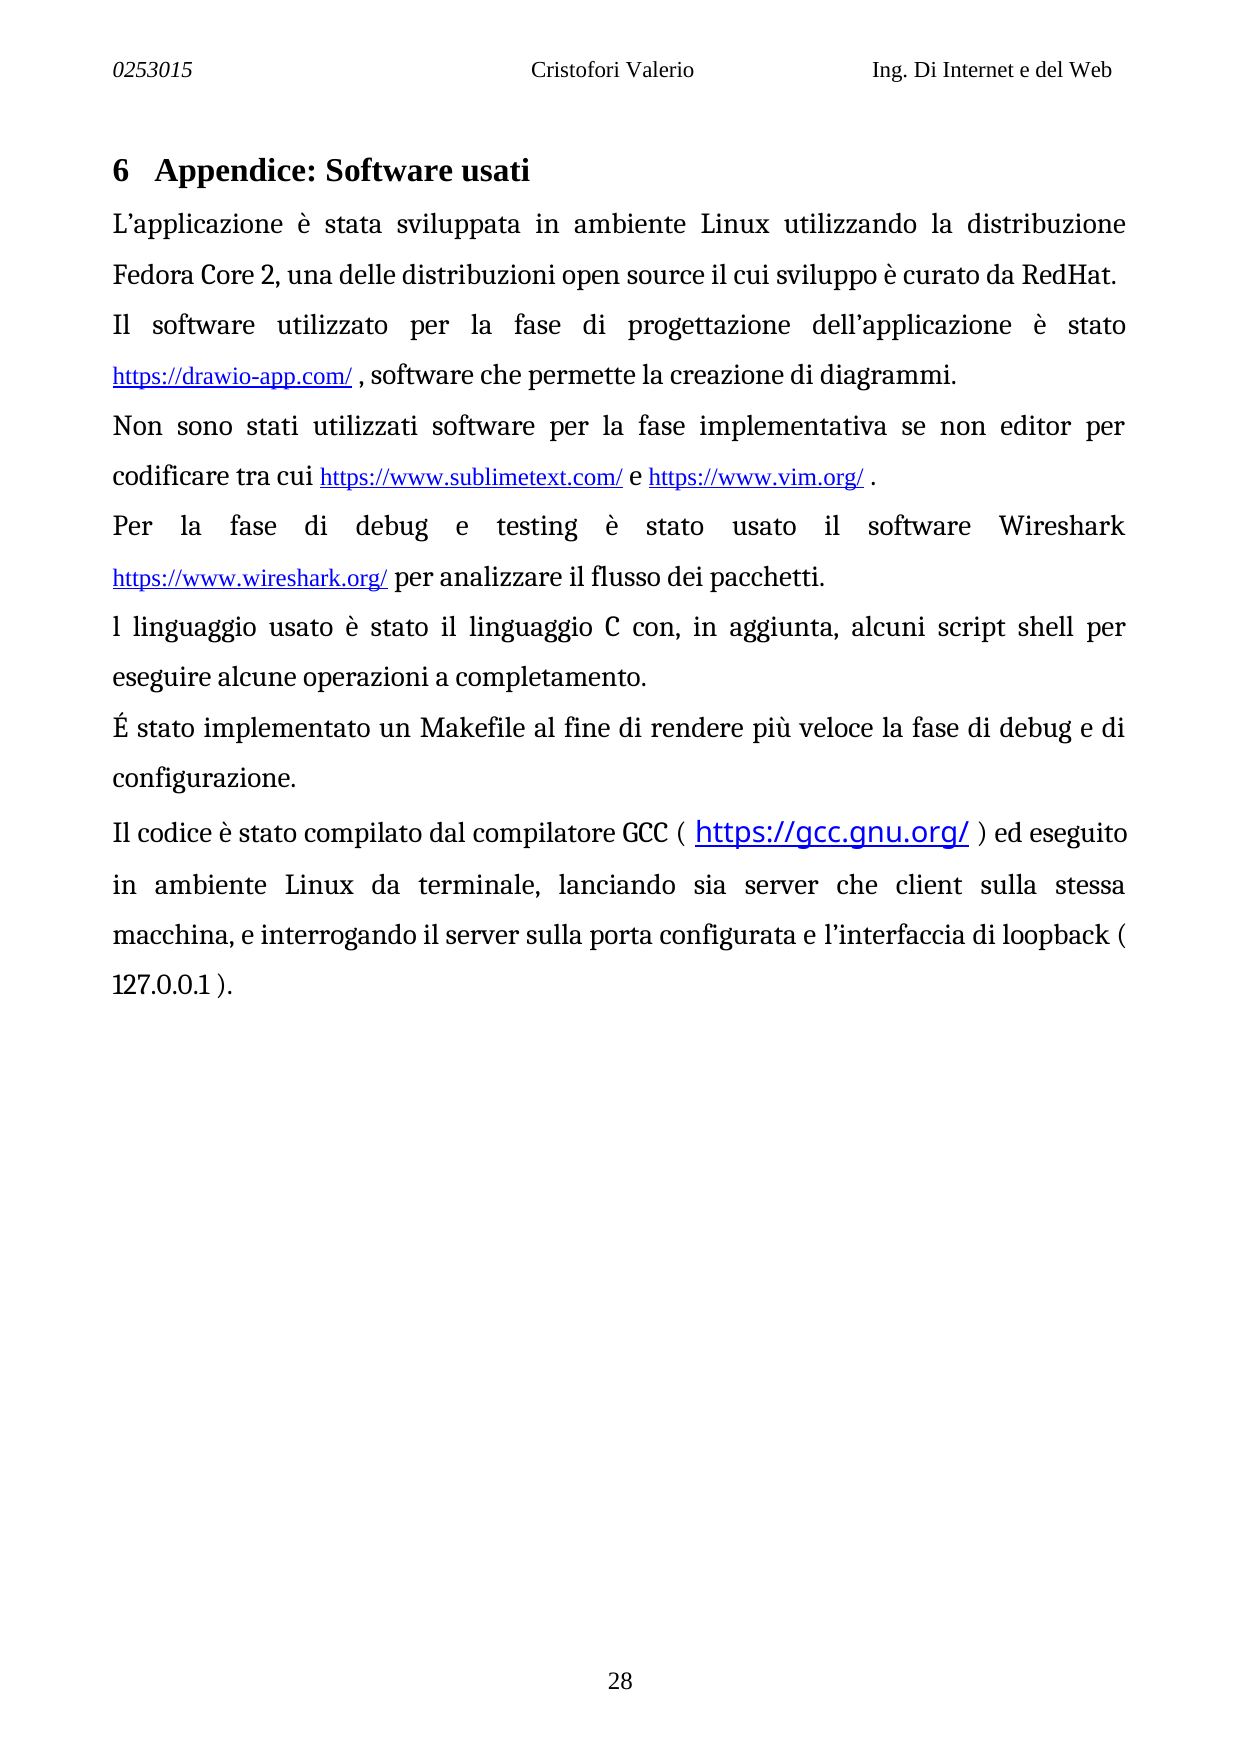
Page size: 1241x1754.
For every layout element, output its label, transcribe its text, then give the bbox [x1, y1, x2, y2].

text l linguaggio usato è stato il linguaggio C con, in aggiunta, alcuni script shell per eseguire alcune operazioni a completamento. [112, 610, 1128, 694]
text L’applicazione è stata sviluppata in ambiente Linux utilizzando la distribuzione Fedora Core 2, una delle distribuzioni open source il cui sviluppo è curato da RedHat. [112, 208, 1128, 291]
text Il codice è stato compilato dal compilatore GCC ( https://gcc.gnu.org/ ) ed eseguito in ambiente Linux da terminale, lanciando sia server che client sulla stessa macchina, e interrogando il server sulla porta configurata e l’interfaccia di loopback ( 127.0.0.1 ). [112, 811, 1128, 1002]
text Non sono stati utilizzati software per la fase implementativa se non editor per codificare tra cui https://www.sublimetext.com/ e https://www.vim.org/ . [112, 409, 1128, 493]
text É stato implementato un Makefile al fine di rendere più veloce la fase di debug e di configurazione. [112, 711, 1128, 794]
text Il software utilizzato per la fase di progettazione dell’applicazione è stato https://drawio-app.com/ , software che permette la creazione di diagrammi. [112, 308, 1128, 392]
text Per la fase di debug e testing è stato usato il software Wireshark https://www.wireshark.org/ per analizzare il flusso dei pacchetti. [112, 509, 1128, 593]
text 6 Appendice: Software usati [112, 150, 1128, 188]
